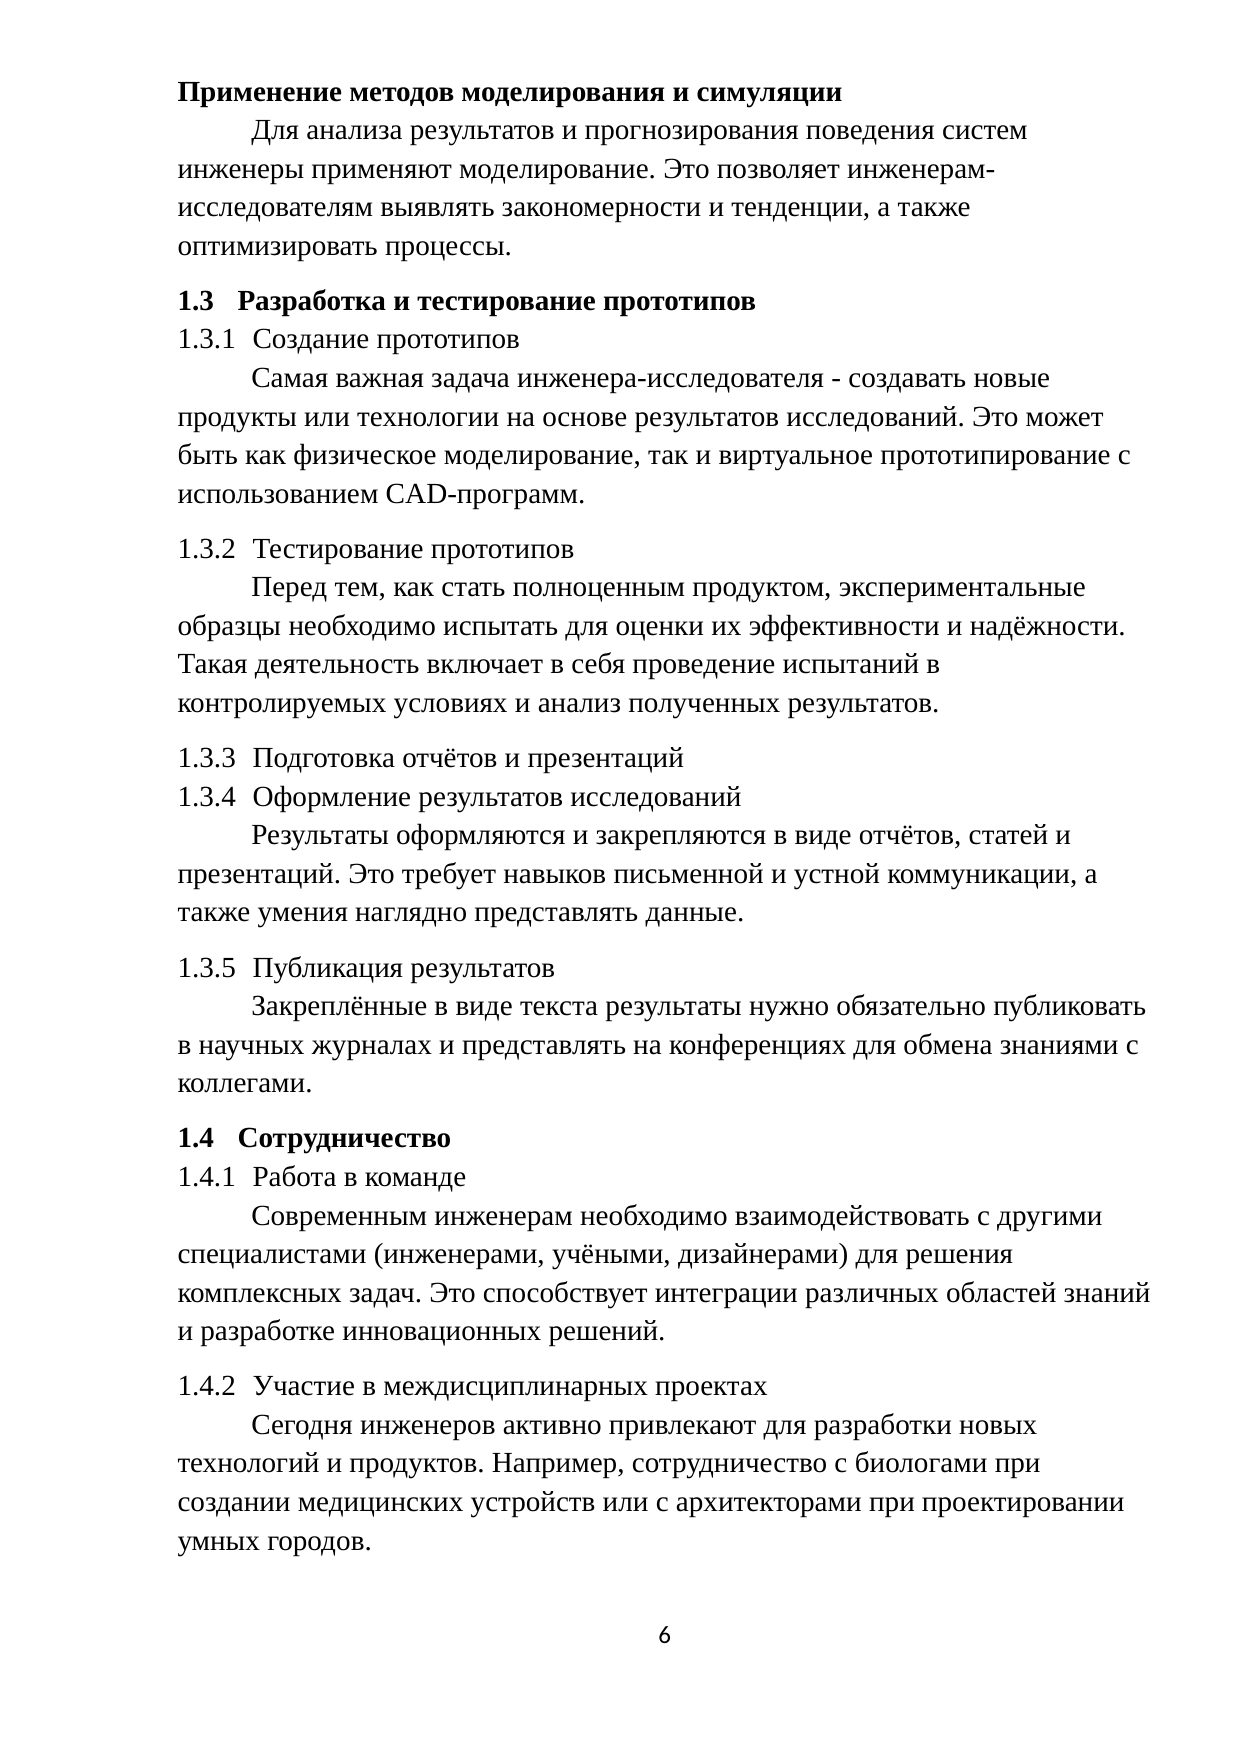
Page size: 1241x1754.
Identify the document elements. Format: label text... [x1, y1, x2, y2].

text Перед тем, как стать полноценным продуктом, экспериментальные образцы необходимо испытать для оценки их эффективности и надёжности. Такая деятельность включает в себя проведение испытаний в контролируемых условиях и анализ полученных результатов. [177, 569, 1152, 719]
text Результаты оформляются и закрепляются в виде отчётов, статей и презентаций. Это требует навыков письменной и устной коммуникации, а также умения наглядно представлять данные. [177, 817, 1152, 928]
text Закреплённые в виде текста результаты нужно обязательно публиковать в научных журналах и представлять на конференциях для обмена знаниями с коллегами. [177, 988, 1152, 1099]
subtitle Применение методов моделирования и симуляции [177, 74, 1152, 107]
subtitle Работа в команде [177, 1159, 1152, 1193]
text Сегодня инженеров активно привлекают для разработки новых технологий и продуктов. Например, сотрудничество с биологами при создании медицинских устройств или с архитекторами при проектировании умных городов. [177, 1407, 1152, 1556]
text Самая важная задача инженера-исследователя - создавать новые продукты или технологии на основе результатов исследований. Это может быть как физическое моделирование, так и виртуальное прототипирование с использованием CAD-программ. [177, 360, 1152, 509]
subtitle Участие в междисциплинарных проектах [177, 1368, 1152, 1402]
subtitle Создание прототипов [177, 322, 1152, 355]
subtitle Оформление результатов исследований [177, 779, 1152, 812]
subtitle Публикация результатов [177, 950, 1152, 983]
subtitle Подготовка отчётов и презентаций [177, 740, 1152, 774]
subtitle Сотрудничество [177, 1121, 1152, 1154]
subtitle Тестирование прототипов [177, 531, 1152, 564]
subtitle Разработка и тестирование прототипов [177, 283, 1152, 317]
text Для анализа результатов и прогнозирования поведения систем инженеры применяют моделирование. Это позволяет инженерам-исследователям выявлять закономерности и тенденции, а также оптимизировать процессы. [177, 112, 1152, 261]
text Современным инженерам необходимо взаимодействовать с другими специалистами (инженерами, учёными, дизайнерами) для решения комплексных задач. Это способствует интеграции различных областей знаний и разработке инновационных решений. [177, 1198, 1152, 1347]
